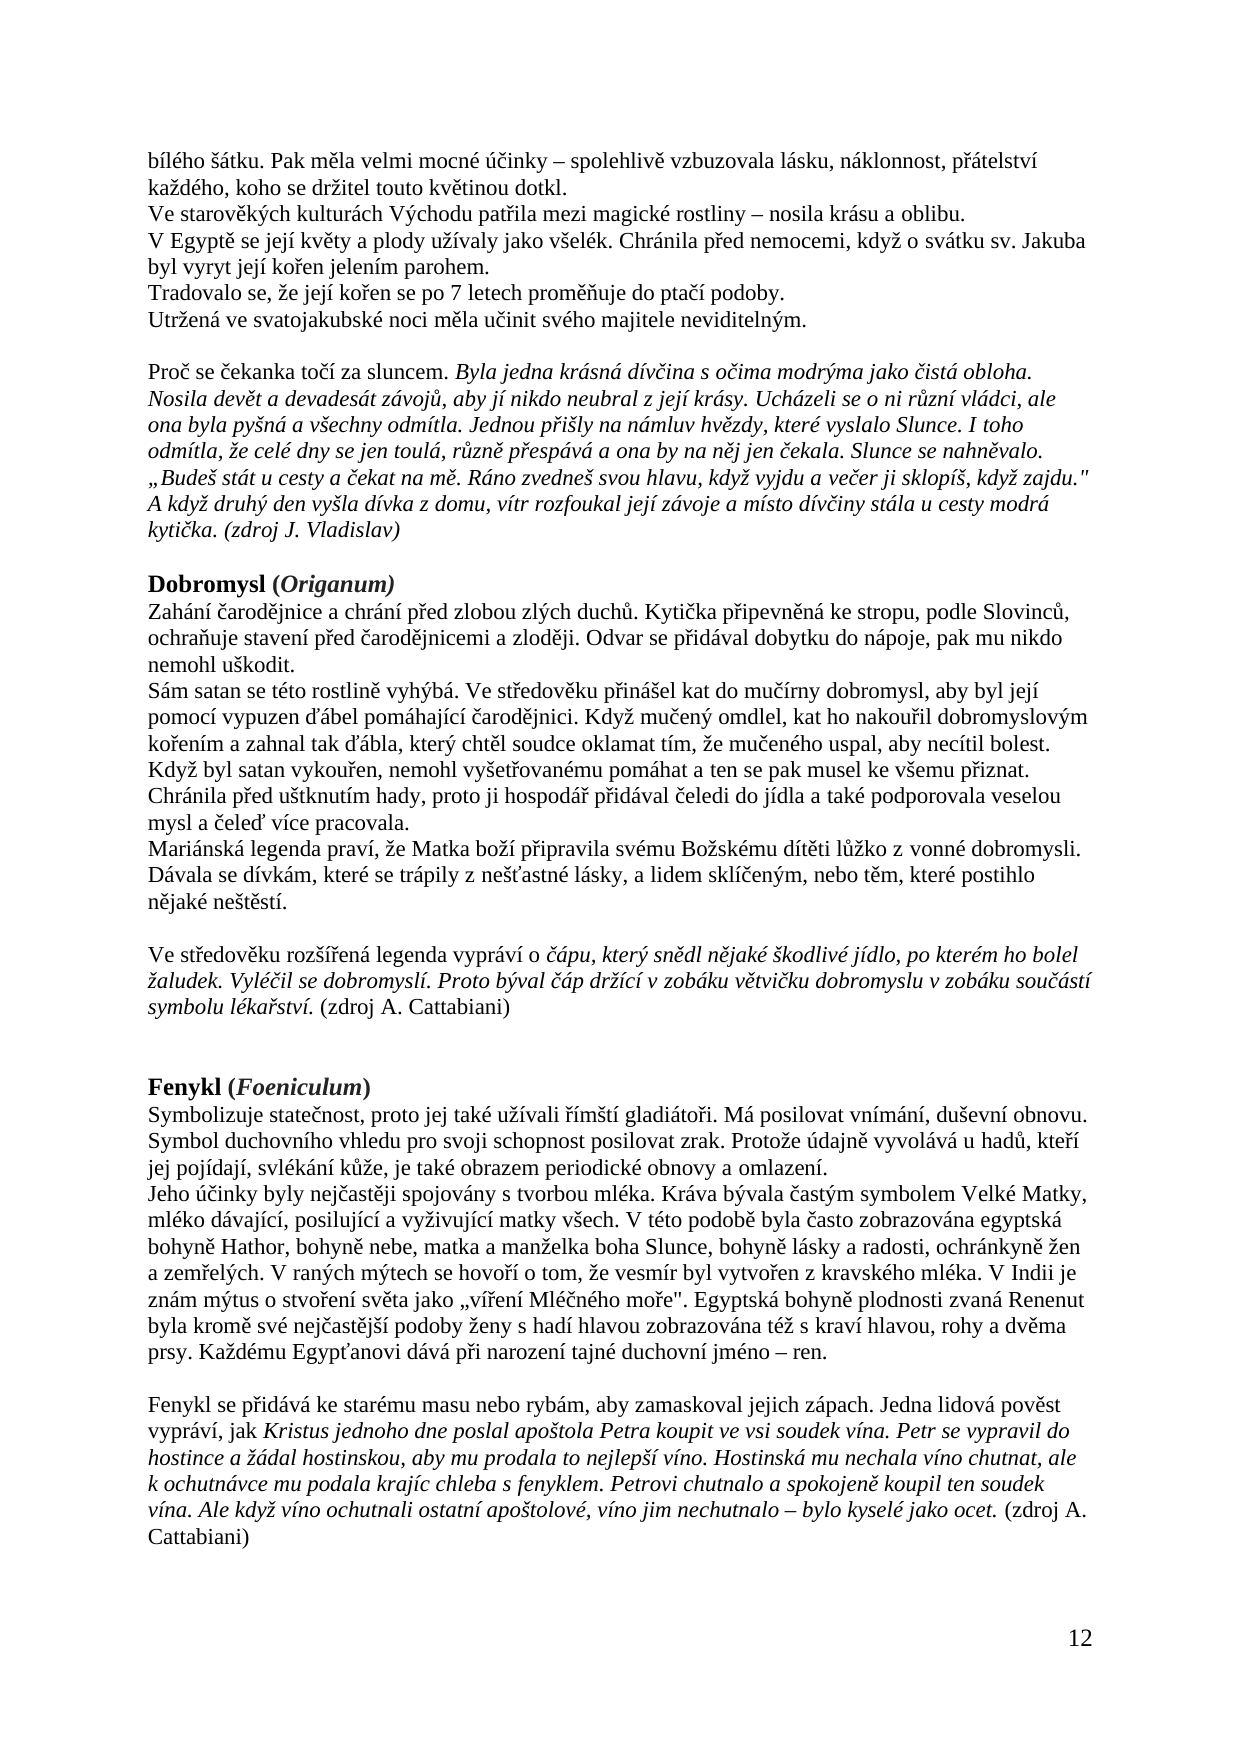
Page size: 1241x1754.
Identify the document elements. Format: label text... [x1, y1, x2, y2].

text Dobromysl (Origanum) [148, 569, 1093, 598]
text Utržená ve svatojakubské noci měla učinit svého majitele neviditelným. [148, 306, 1093, 332]
text Fenykl se přidává ke starému masu nebo rybám, aby zamaskoval jejich zápach. Jedna lidová pověst vypráví, jak Kristus jednoho dne poslal apoštola Petra koupit ve vsi soudek vína. Petr se vypravil do hostince a žádal hostinskou, aby mu prodala to nejlepší víno. Hostinská mu nechala víno chutnat, ale k ochutnávce mu podala krajíc chleba s fenyklem. Petrovi chutnalo a spokojeně koupil ten soudek vína. Ale když víno ochutnali ostatní apoštolové, víno jim nechutnalo – bylo kyselé jako ocet. (zdroj A. Cattabiani) [148, 1391, 1093, 1549]
text Zahání čarodějnice a chrání před zlobou zlých duchů. Kytička připevněná ke stropu, podle Slovinců, ochraňuje stavení před čarodějnicemi a zloději. Odvar se přidával dobytku do nápoje, pak mu nikdo nemohl uškodit. [148, 598, 1093, 677]
text Sám satan se této rostlině vyhýbá. Ve středověku přinášel kat do mučírny dobromysl, aby byl její pomocí vypuzen ďábel pomáhající čarodějnici. Když mučený omdlel, kat ho nakouřil dobromyslovým kořením a zahnal tak ďábla, který chtěl soudce oklamat tím, že mučeného uspal, aby necítil bolest. Když byl satan vykouřen, nemohl vyšetřovanému pomáhat a ten se pak musel ke všemu přiznat. [148, 677, 1093, 782]
text Symbolizuje statečnost, proto jej také užívali římští gladiátoři. Má posilovat vnímání, duševní obnovu. Symbol duchovního vhledu pro svoji schopnost posilovat zrak. Protože údajně vyvolává u hadů, kteří jej pojídají, svlékání kůže, je také obrazem periodické obnovy a omlazení. [148, 1101, 1093, 1180]
text Ve středověku rozšířená legenda vypráví o čápu, který snědl nějaké škodlivé jídlo, po kterém ho bolel žaludek. Vyléčil se dobromyslí. Proto býval čáp držící v zobáku větvičku dobromyslu v zobáku součástí symbolu lékařství. (zdroj A. Cattabiani) [148, 941, 1093, 1020]
text Tradovalo se, že její kořen se po 7 letech proměňuje do ptačí podoby. [148, 279, 1093, 306]
text V Egyptě se její květy a plody užívaly jako všelék. Chránila před nemocemi, když o svátku sv. Jakuba byl vyryt její kořen jelením parohem. [148, 227, 1093, 279]
text Dávala se dívkám, které se trápily z nešťastné lásky, a lidem sklíčeným, nebo těm, které postihlo nějaké neštěstí. [148, 862, 1093, 914]
text Jeho účinky byly nejčastěji spojovány s tvorbou mléka. Kráva bývala častým symbolem Velké Matky, mléko dávající, posilující a vyživující matky všech. V této podobě byla často zobrazována egyptská bohyně Hathor, bohyně nebe, matka a manželka boha Slunce, bohyně lásky a radosti, ochránkyně žen a zemřelých. V raných mýtech se hovoří o tom, že vesmír byl vytvořen z kravského mléka. V Indii je znám mýtus o stvoření světa jako „víření Mléčného moře". Egyptská bohyně plodnosti zvaná Renenut byla kromě své nejčastější podoby ženy s hadí hlavou zobrazována též s kraví hlavou, rohy a dvěma prsy. Každému Egypťanovi dává při narození tajné duchovní jméno – ren. [148, 1180, 1093, 1365]
text Proč se čekanka točí za sluncem. Byla jedna krásná dívčina s očima modrýma jako čistá obloha. Nosila devět a devadesát závojů, aby jí nikdo neubral z její krásy. Ucházeli se o ni různí vládci, ale ona byla pyšná a všechny odmítla. Jednou přišly na námluv hvězdy, které vyslalo Slunce. I toho odmítla, že celé dny se jen toulá, různě přespává a ona by na něj jen čekala. Slunce se nahněvalo. „Budeš stát u cesty a čekat na mě. Ráno zvedneš svou hlavu, když vyjdu a večer ji sklopíš, když zajdu." A když druhý den vyšla dívka z domu, vítr rozfoukal její závoje a místo dívčiny stála u cesty modrá kytička. (zdroj J. Vladislav) [148, 358, 1093, 543]
text bílého šátku. Pak měla velmi mocné účinky – spolehlivě vzbuzovala lásku, náklonnost, přátelství každého, koho se držitel touto květinou dotkl. [148, 148, 1093, 200]
text Mariánská legenda praví, že Matka boží připravila svému Božskému dítěti lůžko z vonné dobromysli. [148, 835, 1093, 862]
text Chránila před uštknutím hady, proto ji hospodář přidával čeledi do jídla a také podporovala veselou mysl a čeleď více pracovala. [148, 782, 1093, 835]
text Fenykl (Foeniculum) [148, 1072, 1093, 1101]
text Ve starověkých kulturách Východu patřila mezi magické rostliny – nosila krásu a oblibu. [148, 200, 1093, 227]
